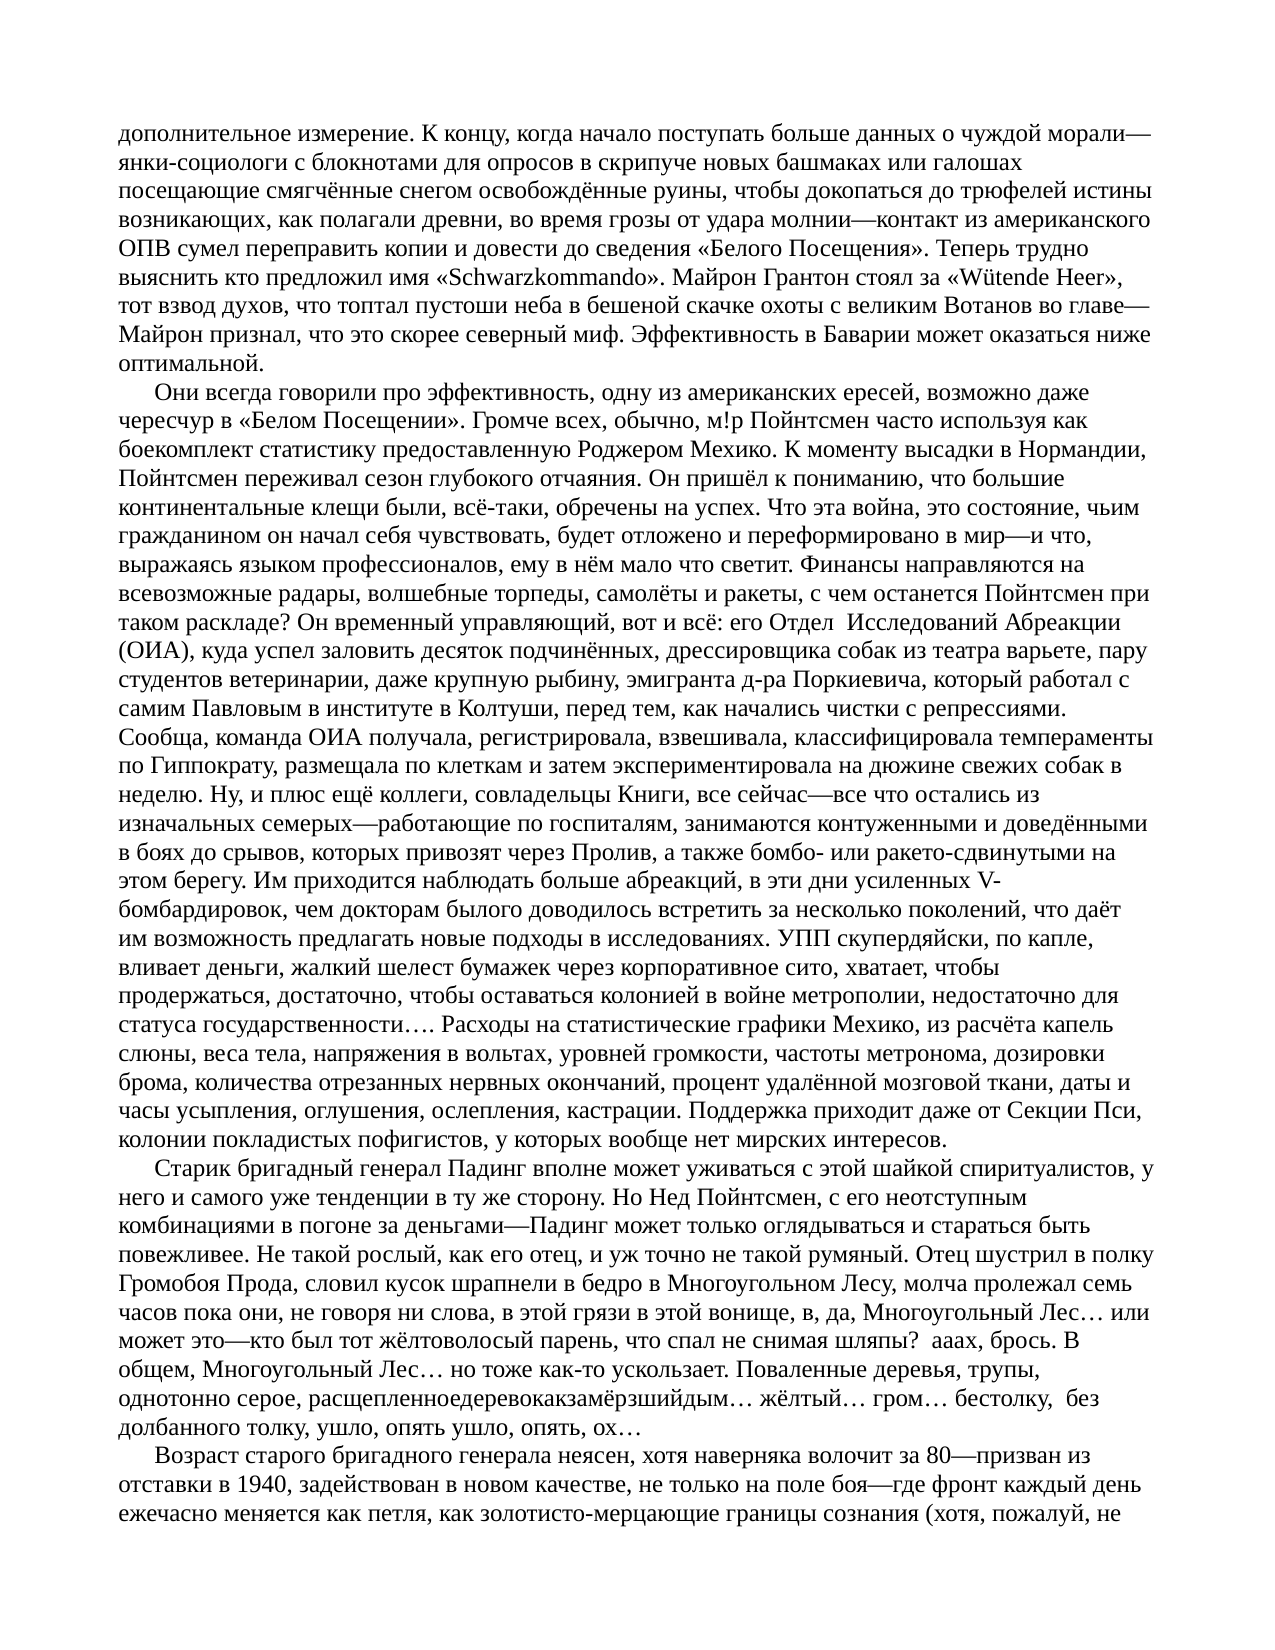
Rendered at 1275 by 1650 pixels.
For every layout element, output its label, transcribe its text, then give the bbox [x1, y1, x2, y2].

text Они всегда говорили про эффективность, одну из американских ересей, возможно даже чересчур в «Белом Посещении». Громче всех, обычно, м!р Пойнтсмен часто используя как боекомплект статистику предоставленную Роджером Мехико. К моменту высадки в Нормандии, Пойнтсмен переживал сезон глубокого отчаяния. Он пришёл к пониманию, что большие континентальные клещи были, всё-таки, обречены на успех. Что эта война, это состояние, чьим гражданином он начал себя чувствовать, будет отложено и переформировано в мир—и что, выражаясь языком профессионалов, ему в нём мало что светит. Финансы направляются на всевозможные радары, волшебные торпеды, самолёты и ракеты, с чем останется Пойнтсмен при таком раскладе? Он временный управляющий, вот и всё: его Отдел Исследований Абреакции (ОИА), куда успел заловить десяток подчинённых, дрессировщика собак из театра варьете, пару студентов ветеринарии, даже крупную рыбину, эмигранта д-ра Поркиевича, который работал с самим Павловым в институте в Колтуши, перед тем, как начались чистки с репрессиями. Сообща, команда ОИА получала, регистрировала, взвешивала, классифицировала темпераменты по Гиппократу, размещала по клеткам и затем экспериментировала на дюжине свежих собак в неделю. Ну, и плюс ещё коллеги, совладельцы Книги, все сейчас—все что остались из изначальных семерых—работающие по госпиталям, занимаются контуженными и доведёнными в боях до срывов, которых привозят через Пролив, а также бомбо- или ракето-сдвинутыми на этом берегу. Им приходится наблюдать больше абреакций, в эти дни усиленных V-бомбардировок, чем докторам былого доводилось встретить за несколько поколений, что даёт им возможность предлагать новые подходы в исследованиях. УПП скупердяйски, по капле, вливает деньги, жалкий шелест бумажек через корпоративное сито, хватает, чтобы продержаться, достаточно, чтобы оставаться колонией в войне метрополии, недостаточно для статуса государственности…. Расходы на статистические графики Мехико, из расчёта капель слюны, веса тела, напряжения в вольтах, уровней громкости, частоты метронома, дозировки брома, количества отрезанных нервных окончаний, процент удалённой мозговой ткани, даты и часы усыпления, оглушения, ослепления, кастрации. Поддержка приходит даже от Секции Пси, колонии покладистых пофигистов, у которых вообще нет мирских интересов. [118, 377, 1157, 1153]
text Возраст старого бригадного генерала неясен, хотя наверняка волочит за 80—призван из отставки в 1940, задействован в новом качестве, не только на поле боя—где фронт каждый день ежечасно меняется как петля, как золотисто-мерцающие границы сознания (хотя, пожалуй, не [118, 1441, 1157, 1527]
text дополнительное измерение. К концу, когда начало поступать больше данных о чуждой морали—янки-социологи с блокнотами для опросов в скрипуче новых башмаках или галошах посещающие смягчённые снегом освобождённые руины, чтобы докопаться до трюфелей истины возникающих, как полагали древни, во время грозы от удара молнии—контакт из американского ОПВ сумел переправить копии и довести до сведения «Белого Посещения». Теперь трудно выяснить кто предложил имя «Schwarzkommando». Майрон Грантон стоял за «Wütende Heer», тот взвод духов, что топтал пустоши неба в бешеной скачке охоты с великим Вотанов во главе—Майрон признал, что это скорее северный миф. Эффективность в Баварии может оказаться ниже оптимальной. [118, 118, 1157, 377]
text Старик бригадный генерал Падинг вполне может уживаться с этой шайкой спиритуалистов, у него и самого уже тенденции в ту же сторону. Но Нед Пойнтсмен, с его неотступным комбинациями в погоне за деньгами—Падинг может только оглядываться и стараться быть повежливее. Не такой рослый, как его отец, и уж точно не такой румяный. Отец шустрил в полку Громобоя Прода, словил кусок шрапнели в бедро в Многоугольном Лесу, молча пролежал семь часов пока они, не говоря ни слова, в этой грязи в этой вонище, в, да, Многоугольный Лес… или может это—кто был тот жёлтоволосый парень, что спал не снимая шляпы? ааах, брось. В общем, Многоугольный Лес… но тоже как-то ускользает. Поваленные деревья, трупы, однотонно серое, расщепленноедеревокакзамёрзшийдым… жёлтый… гром… бестолку, без долбанного толку, ушло, опять ушло, опять, ох… [118, 1153, 1157, 1441]
